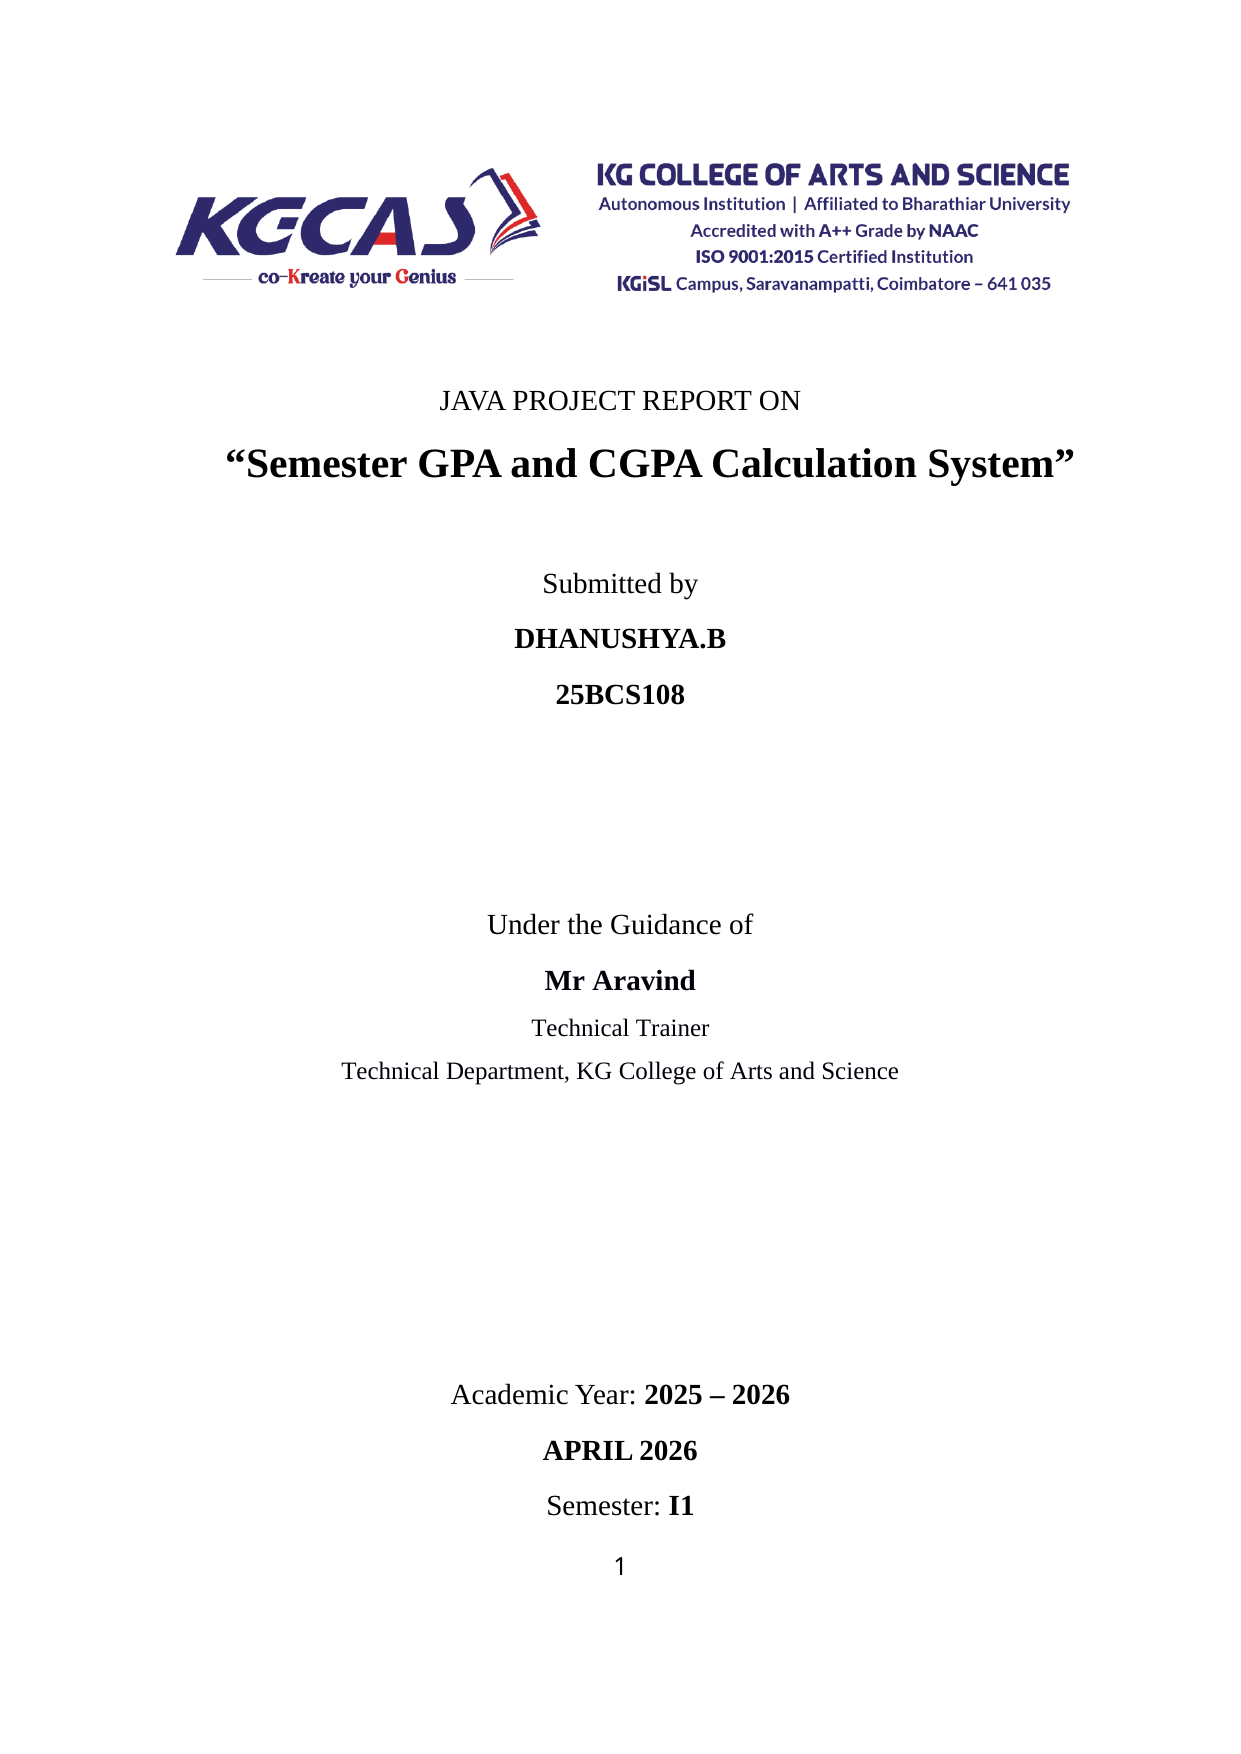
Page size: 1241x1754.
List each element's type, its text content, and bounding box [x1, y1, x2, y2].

text Submitted by [150, 566, 1090, 599]
text 25BCS108 [150, 677, 1090, 711]
text Under the Guidance of [150, 907, 1090, 941]
text “Semester GPA and CGPA Calculation System” [150, 439, 1090, 487]
text Technical Department, KG College of Arts and Science [150, 1056, 1090, 1085]
text APRIL 2026 [150, 1433, 1090, 1466]
text Mr Aravind [150, 963, 1090, 997]
text Semester: I1 [150, 1488, 1090, 1522]
text DHANUSHYA.B [150, 622, 1090, 655]
picture [150, 150, 1091, 306]
text Technical Trainer [150, 1013, 1090, 1042]
text JAVA PROJECT REPORT ON [150, 383, 1090, 417]
text Academic Year: 2025 – 2026 [150, 1377, 1090, 1411]
